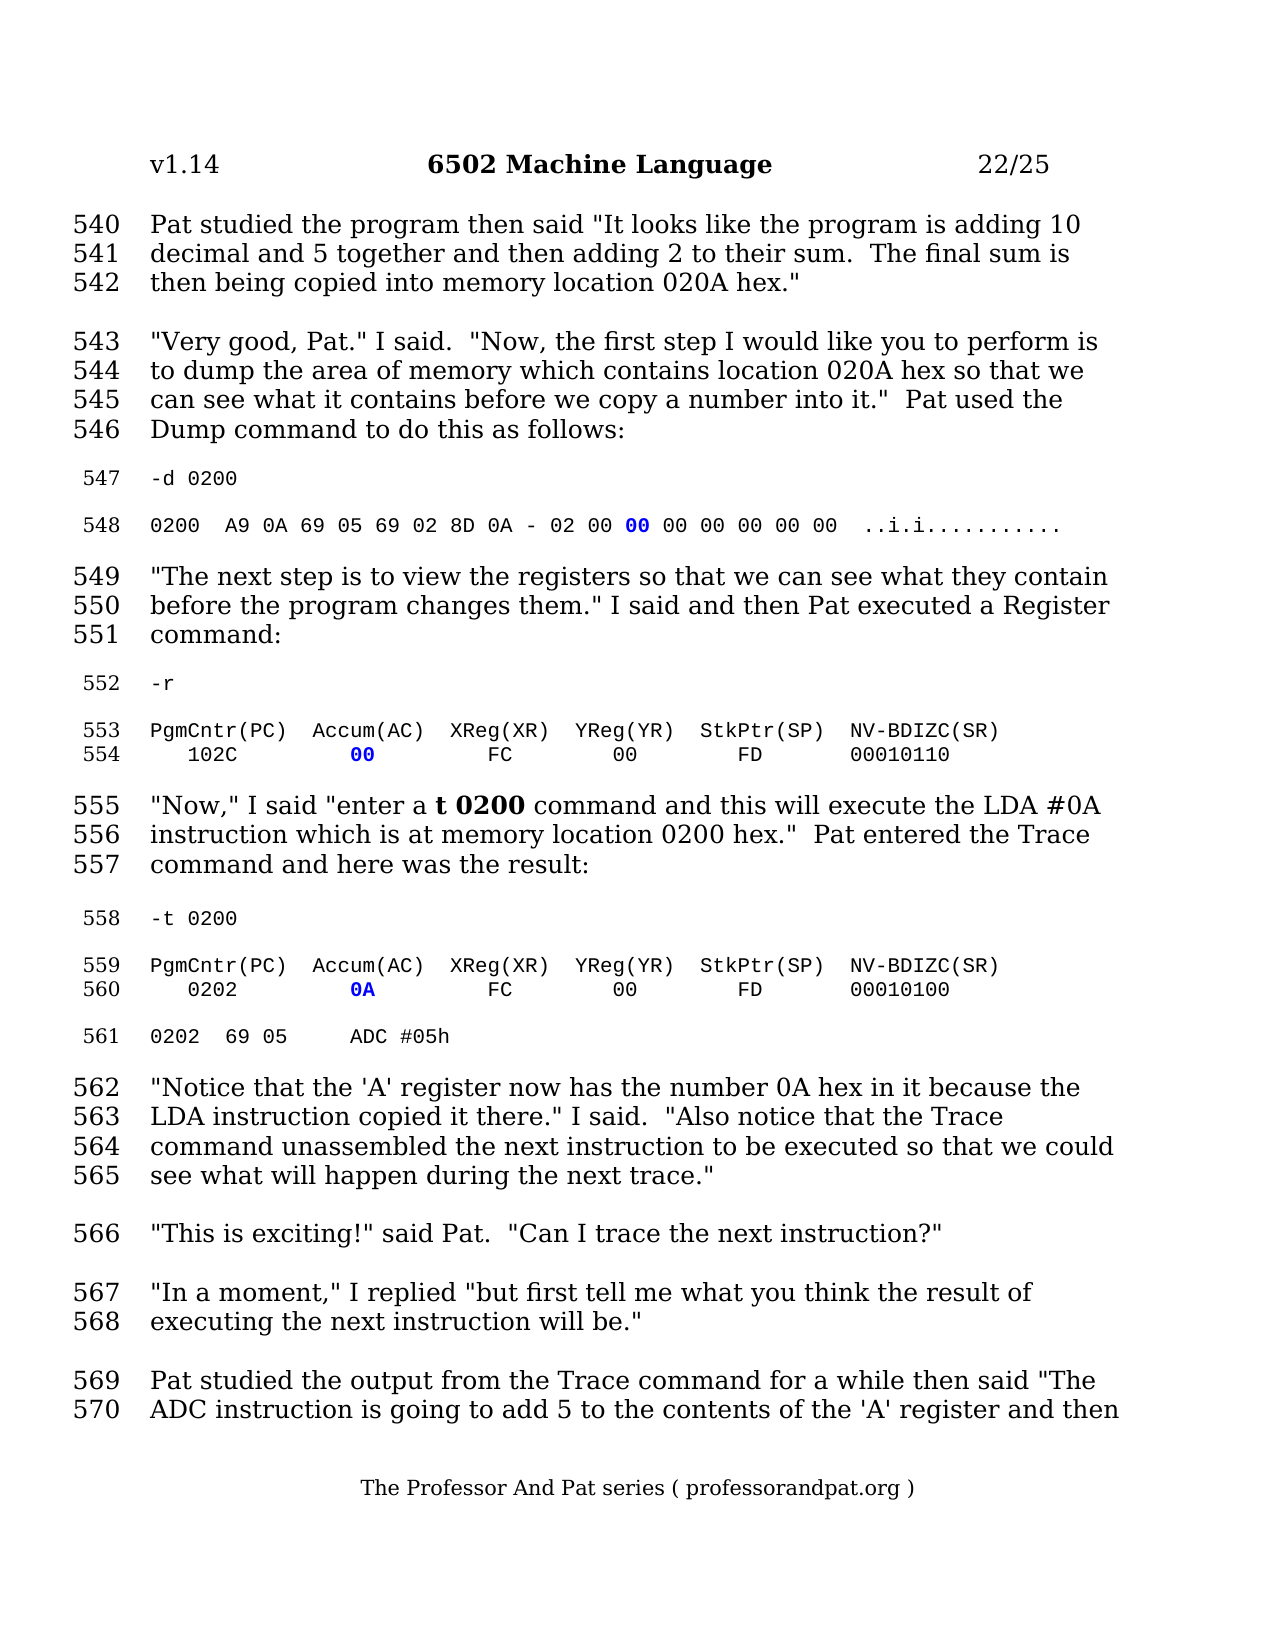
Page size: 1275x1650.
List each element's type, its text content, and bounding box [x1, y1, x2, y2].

text "Now," I said "enter a t 0200 command and this will execute the LDA #0A instruction which is at memory location 0200 hex." Pat entered the Trace command and here was the result: [150, 791, 1125, 879]
text -d 0200 [150, 468, 1125, 491]
text "The next step is to view the registers so that we can see what they contain before the program changes them." I said and then Pat executed a Register command: [150, 562, 1125, 650]
text Pat studied the program then said "It looks like the program is adding 10 decimal and 5 together and then adding 2 to their sum. The final sum is then being copied into memory location 020A hex." [150, 210, 1125, 298]
text 0202 69 05 ADC #05h [150, 1026, 1125, 1049]
text -t 0200 [150, 908, 1125, 932]
text "Very good, Pat." I said. "Now, the first step I would like you to perform is to dump the area of memory which contains location 020A hex so that we can see what it contains before we copy a number into it." Pat used the Dump command to do this as follows: [150, 327, 1125, 444]
text Pat studied the output from the Trace command for a while then said "The ADC instruction is going to add 5 to the contents of the 'A' register and then [150, 1366, 1125, 1424]
text "This is exciting!" said Pat. "Can I trace the next instruction?" [150, 1219, 1125, 1249]
text 102C 00 FC 00 FD 00010110 [150, 744, 1125, 767]
text PgmCntr(PC) Accum(AC) XReg(XR) YReg(YR) StkPtr(SP) NV-BDIZC(SR) [150, 955, 1125, 979]
text 0202 0A FC 00 FD 00010100 [150, 979, 1125, 1002]
text -r [150, 673, 1125, 697]
text "Notice that the 'A' register now has the number 0A hex in it because the LDA instruction copied it there." I said. "Also notice that the Trace command unassembled the next instruction to be executed so that we could see what will happen during the next trace." [150, 1073, 1125, 1190]
text PgmCntr(PC) Accum(AC) XReg(XR) YReg(YR) StkPtr(SP) NV-BDIZC(SR) [150, 720, 1125, 744]
text 0200 A9 0A 69 05 69 02 8D 0A - 02 00 00 00 00 00 00 00 ..i.i........... [150, 515, 1125, 538]
text "In a moment," I replied "but first tell me what you think the result of executing the next instruction will be." [150, 1278, 1125, 1337]
